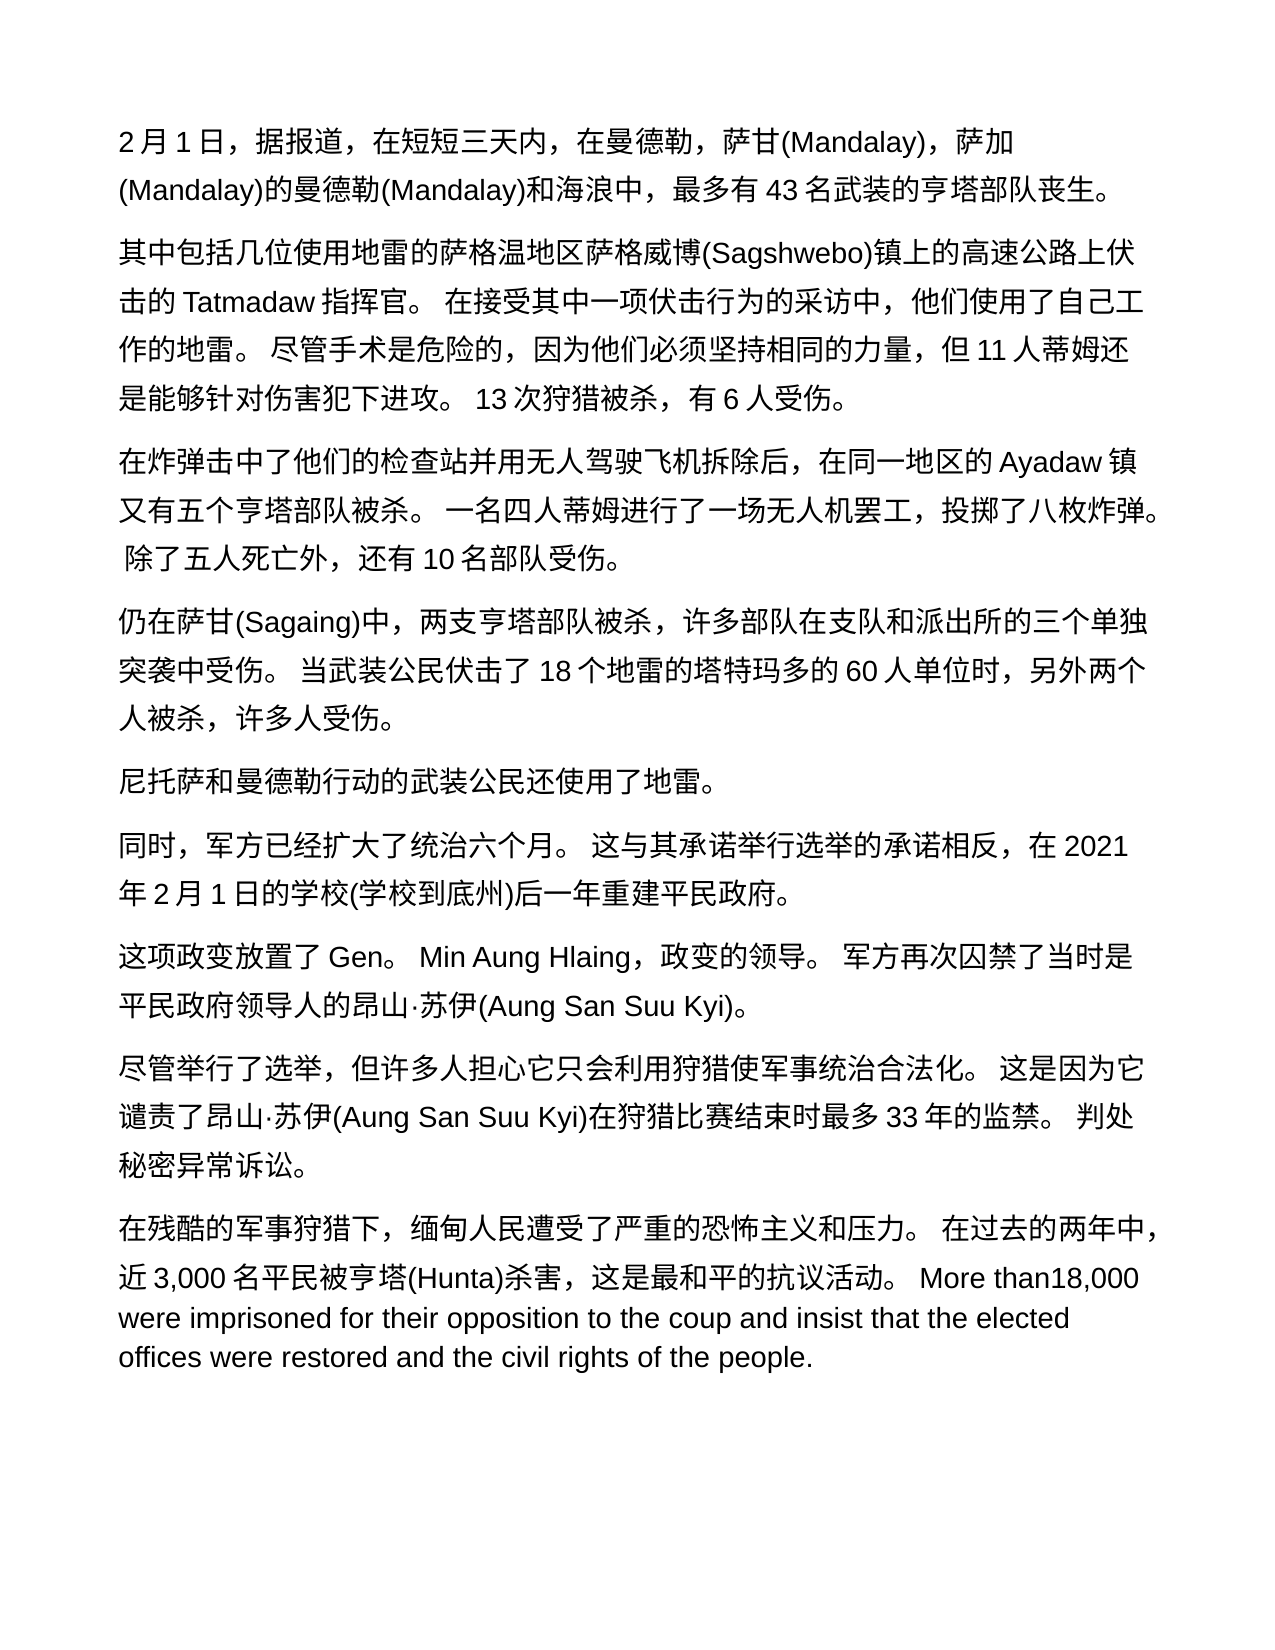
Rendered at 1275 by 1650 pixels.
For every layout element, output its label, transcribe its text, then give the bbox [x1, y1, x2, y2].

text 仍在萨甘(Sagaing)中，两支亨塔部队被杀，许多部队在支队和派出所的三个单独突袭中受伤。 当武装公民伏击了18个地雷的塔特玛多的60人单位时，另外两个人被杀，许多人受伤。 [118, 599, 1157, 738]
text 尽管举行了选举，但许多人担心它只会利用狩猎使军事统治合法化。 这是因为它谴责了昂山·苏伊(Aung San Suu Kyi)在狩猎比赛结束时最多33年的监禁。 判处秘密异常诉讼。 [118, 1045, 1157, 1185]
text 2月1日，据报道，在短短三天内，在曼德勒，萨甘(Mandalay)，萨加(Mandalay)的曼德勒(Mandalay)和海浪中，最多有43名武装的亨塔部队丧生。 [118, 118, 1157, 209]
text 在炸弹击中了他们的检查站并用无人驾驶飞机拆除后，在同一地区的Ayadaw镇又有五个亨塔部队被杀。 一名四人蒂姆进行了一场无人机罢工，投掷了八枚炸弹。 除了五人死亡外，还有10名部队受伤。 [118, 438, 1157, 578]
text 在残酷的军事狩猎下，缅甸人民遭受了严重的恐怖主义和压力。 在过去的两年中，近3,000名平民被亨塔(Hunta)杀害，这是最和平的抗议活动。 More than18,000 were imprisoned for their opposition to the coup and insist that the elected offices were restored and the civil rights of the people. [118, 1206, 1157, 1373]
text 这项政变放置了Gen。 Min Aung Hlaing，政变的领导。 军方再次囚禁了当时是平民政府领导人的昂山·苏伊(Aung San Suu Kyi)。 [118, 934, 1157, 1024]
text 同时，军方已经扩大了统治六个月。 这与其承诺举行选举的承诺相反，在2021年2月1日的学校(学校到底州)后一年重建平民政府。 [118, 822, 1157, 913]
text 尼托萨和曼德勒行动的武装公民还使用了地雷。 [118, 759, 1157, 801]
text 其中包括几位使用地雷的萨格温地区萨格威博(Sagshwebo)镇上的高速公路上伏击的Tatmadaw指挥官。 在接受其中一项伏击行为的采访中，他们使用了自己工作的地雷。 尽管手术是危险的，因为他们必须坚持相同的力量，但11人蒂姆还是能够针对伤害犯下进攻。 13次狩猎被杀，有6人受伤。 [118, 230, 1157, 418]
